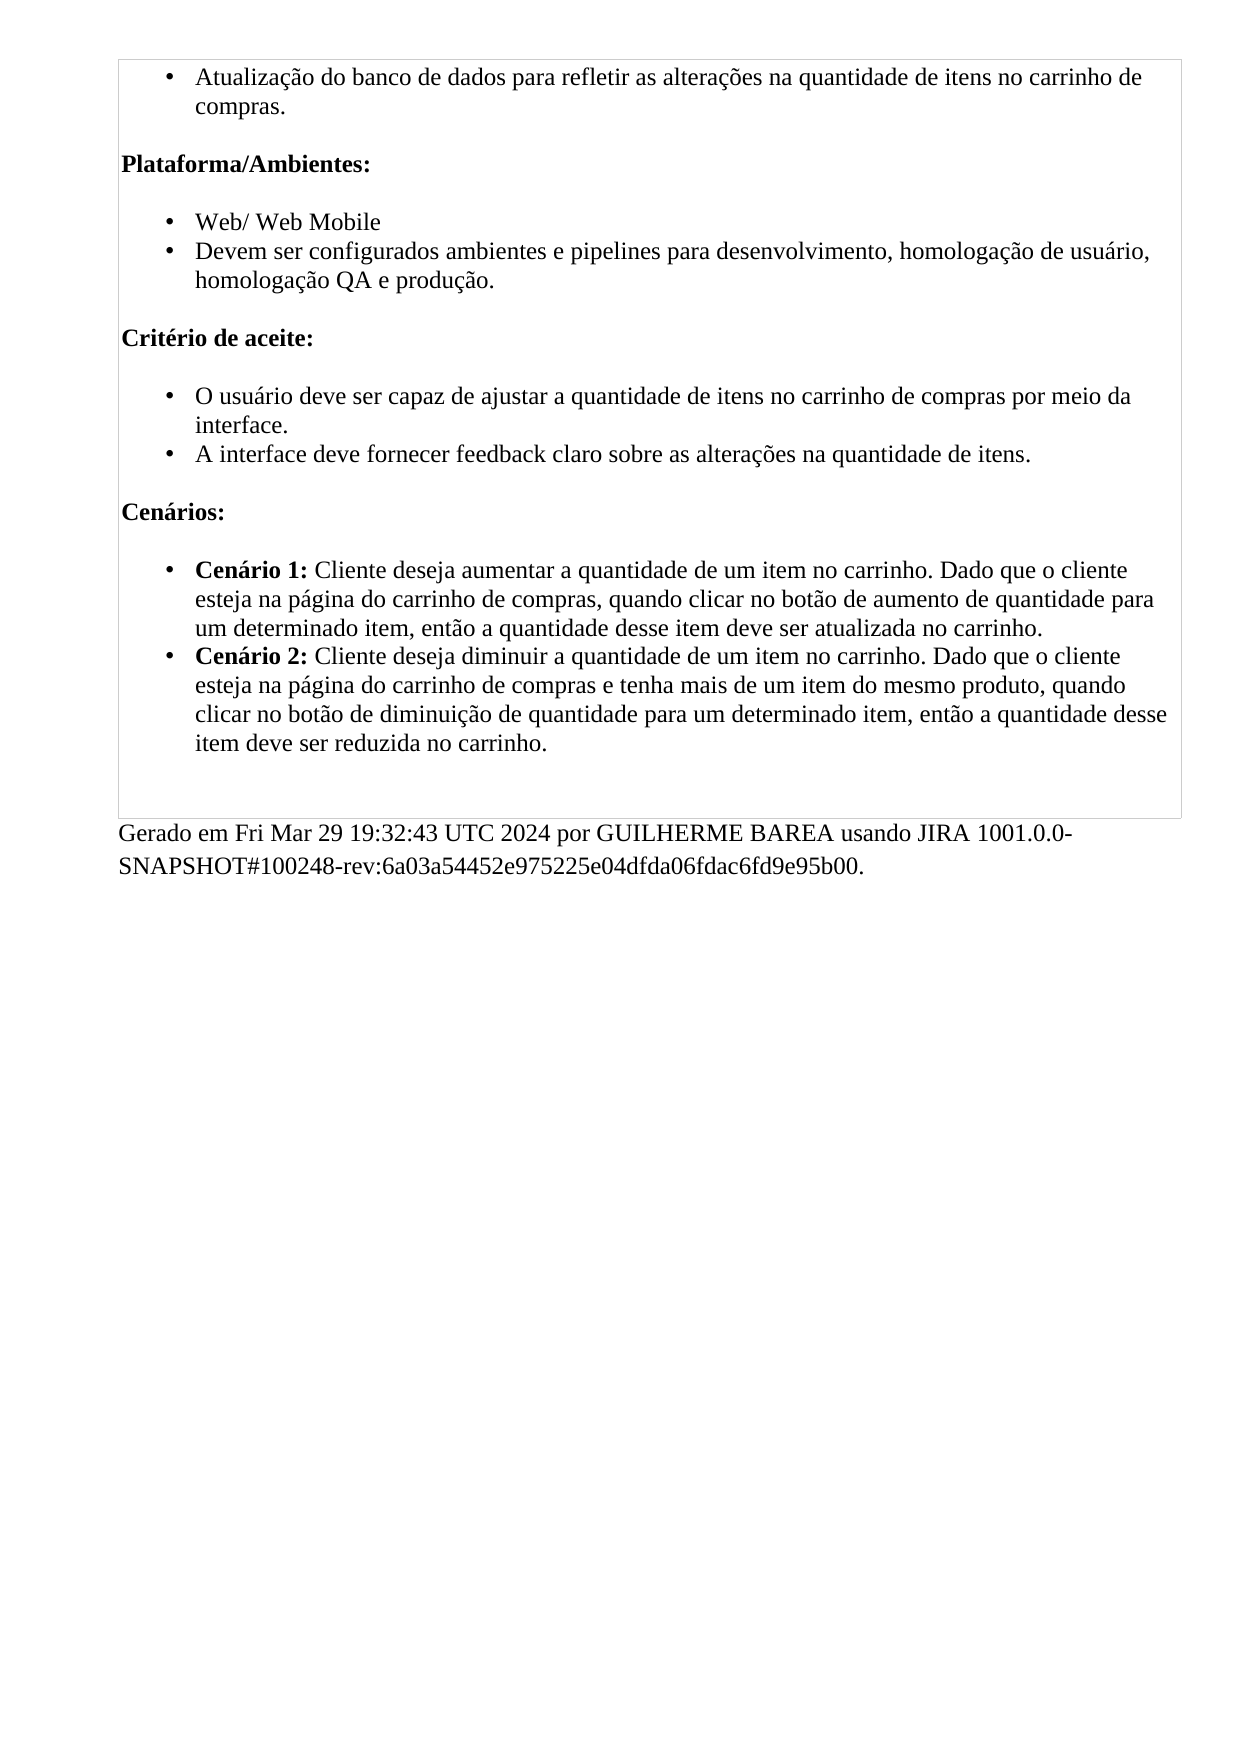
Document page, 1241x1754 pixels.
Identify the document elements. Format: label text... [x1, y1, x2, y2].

table_header Valor: A capacidade de ajustar a quantidade de itens no carrinho de compras é crucial para oferecer uma experiência de compra personalizada e flexível aos clientes. Isso permite que os usuários comprem mais ou menos de um determinado produto de acordo com suas preferências e necessidades. Narrativa do usuário: Como cliente, Eu quero poder ajustar a quantidade de itens no meu carrinho de compras Para poder controlar quantos itens estou comprando de um determinado produto e adaptar minha compra conforme necessário. Requisitos: Atores: Cliente Interface: Consulte os documentos em anexo da UI/UX Dados: Atualização do banco de dados para refletir as alterações na quantidade de itens no carrinho de compras. Plataforma/Ambientes: Web/ Web Mobile Devem ser configurados ambientes e pipelines para desenvolvimento, homologação de usuário, homologação QA e produção. Critério de aceite: O usuário deve ser capaz de ajustar a quantidade de itens no carrinho de compras por meio da interface. A interface deve fornecer feedback claro sobre as alterações na quantidade de itens. Cenários: Cenário 1: Cliente deseja aumentar a quantidade de um item no carrinho. Dado que o cliente esteja na página do carrinho de compras, quando clicar no botão de aumento de quantidade para um determinado item, então a quantidade desse item deve ser atualizada no carrinho. Cenário 2: Cliente deseja diminuir a quantidade de um item no carrinho. Dado que o cliente esteja na página do carrinho de compras e tenha mais de um item do mesmo produto, quando clicar no botão de diminuição de quantidade para um determinado item, então a quantidade desse item deve ser reduzida no carrinho. [119, 60, 1181, 818]
text Gerado em Fri Mar 29 19:32:43 UTC 2024 por GUILHERME BAREA usando JIRA 1001.0.0-SNAPSHOT#100248-rev:6a03a54452e975225e04dfda06fdac6fd9e95b00. [118, 819, 1181, 879]
